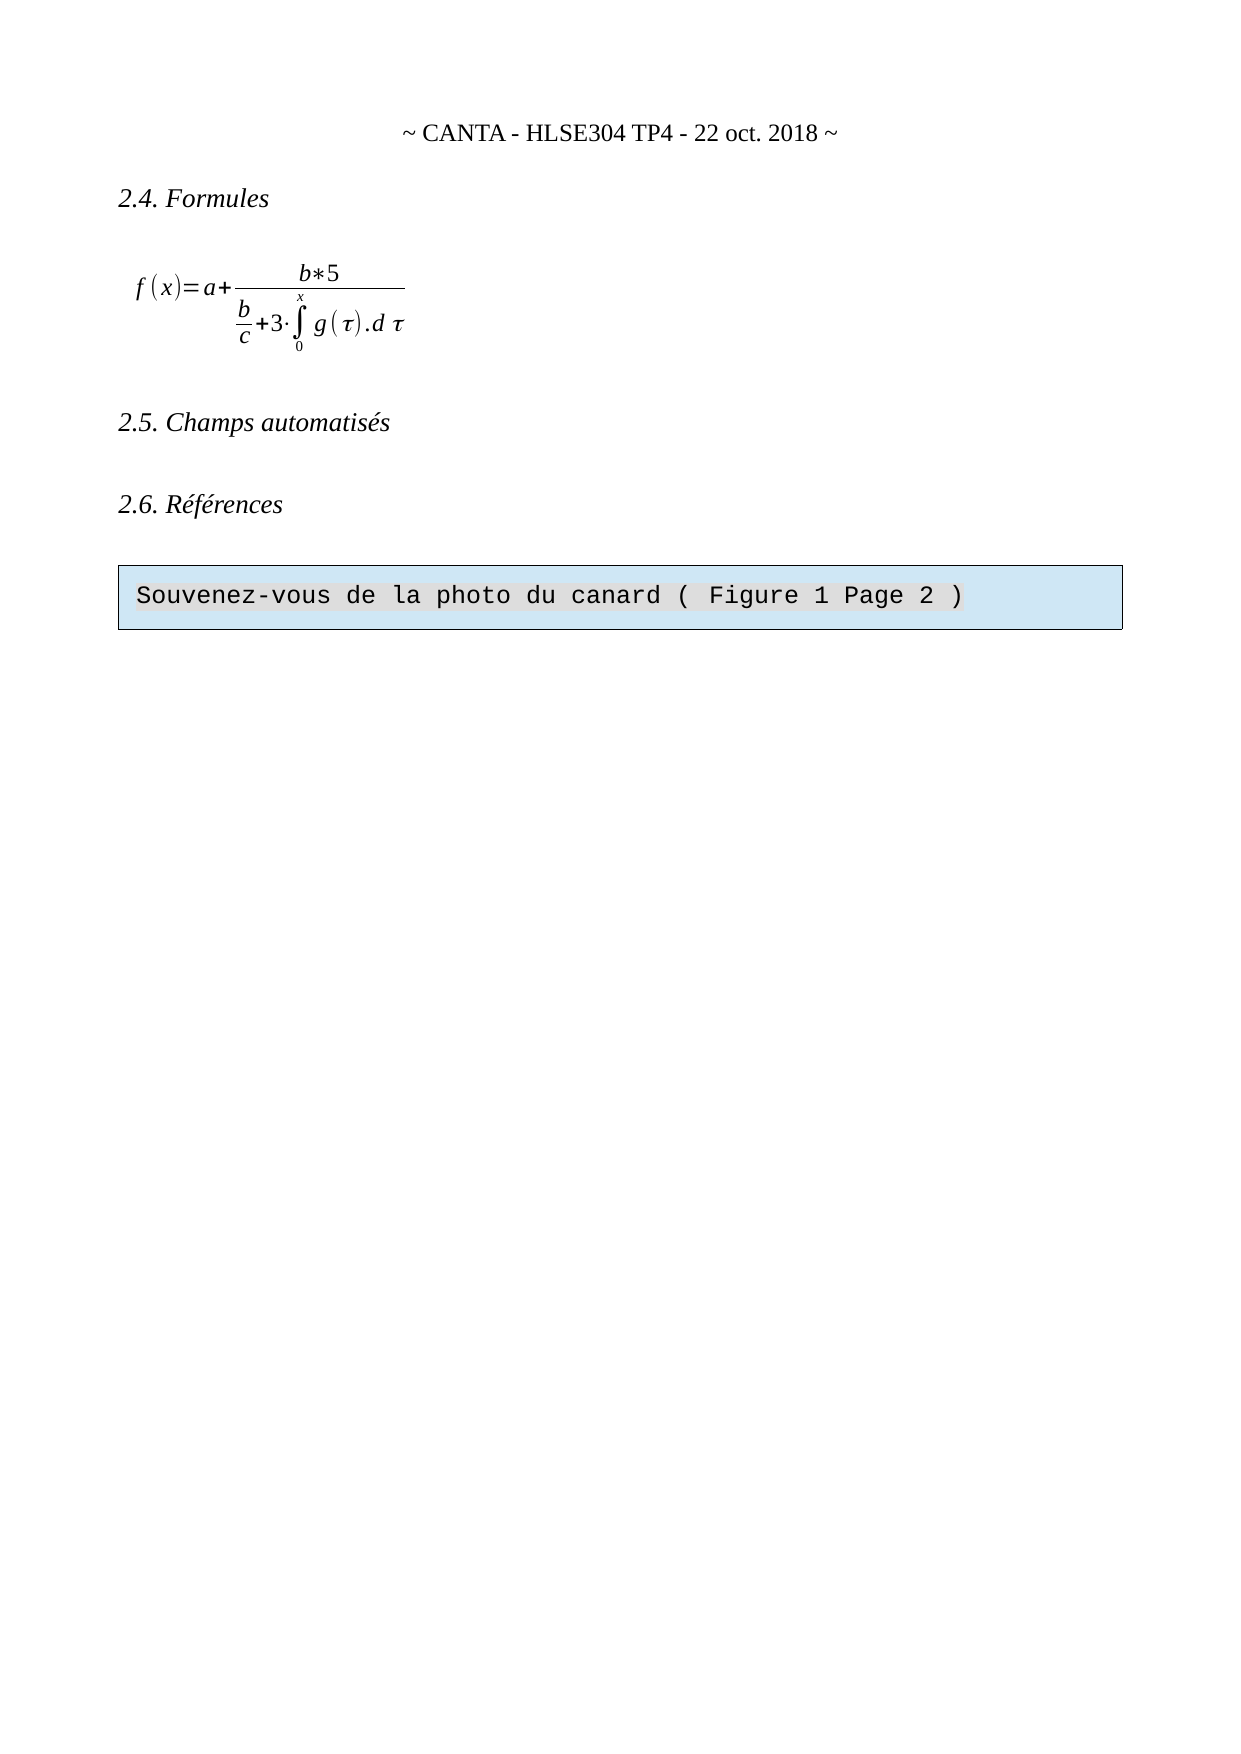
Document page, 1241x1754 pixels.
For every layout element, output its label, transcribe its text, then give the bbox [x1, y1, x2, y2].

text 2.6. Références [118, 488, 1122, 520]
text 2.4. Formules [118, 182, 1122, 213]
text 2.5. Champs automatisés [118, 406, 1122, 438]
text Souvenez-vous de la photo du canard ( Figure 1 Page 2 ) [119, 566, 1122, 629]
